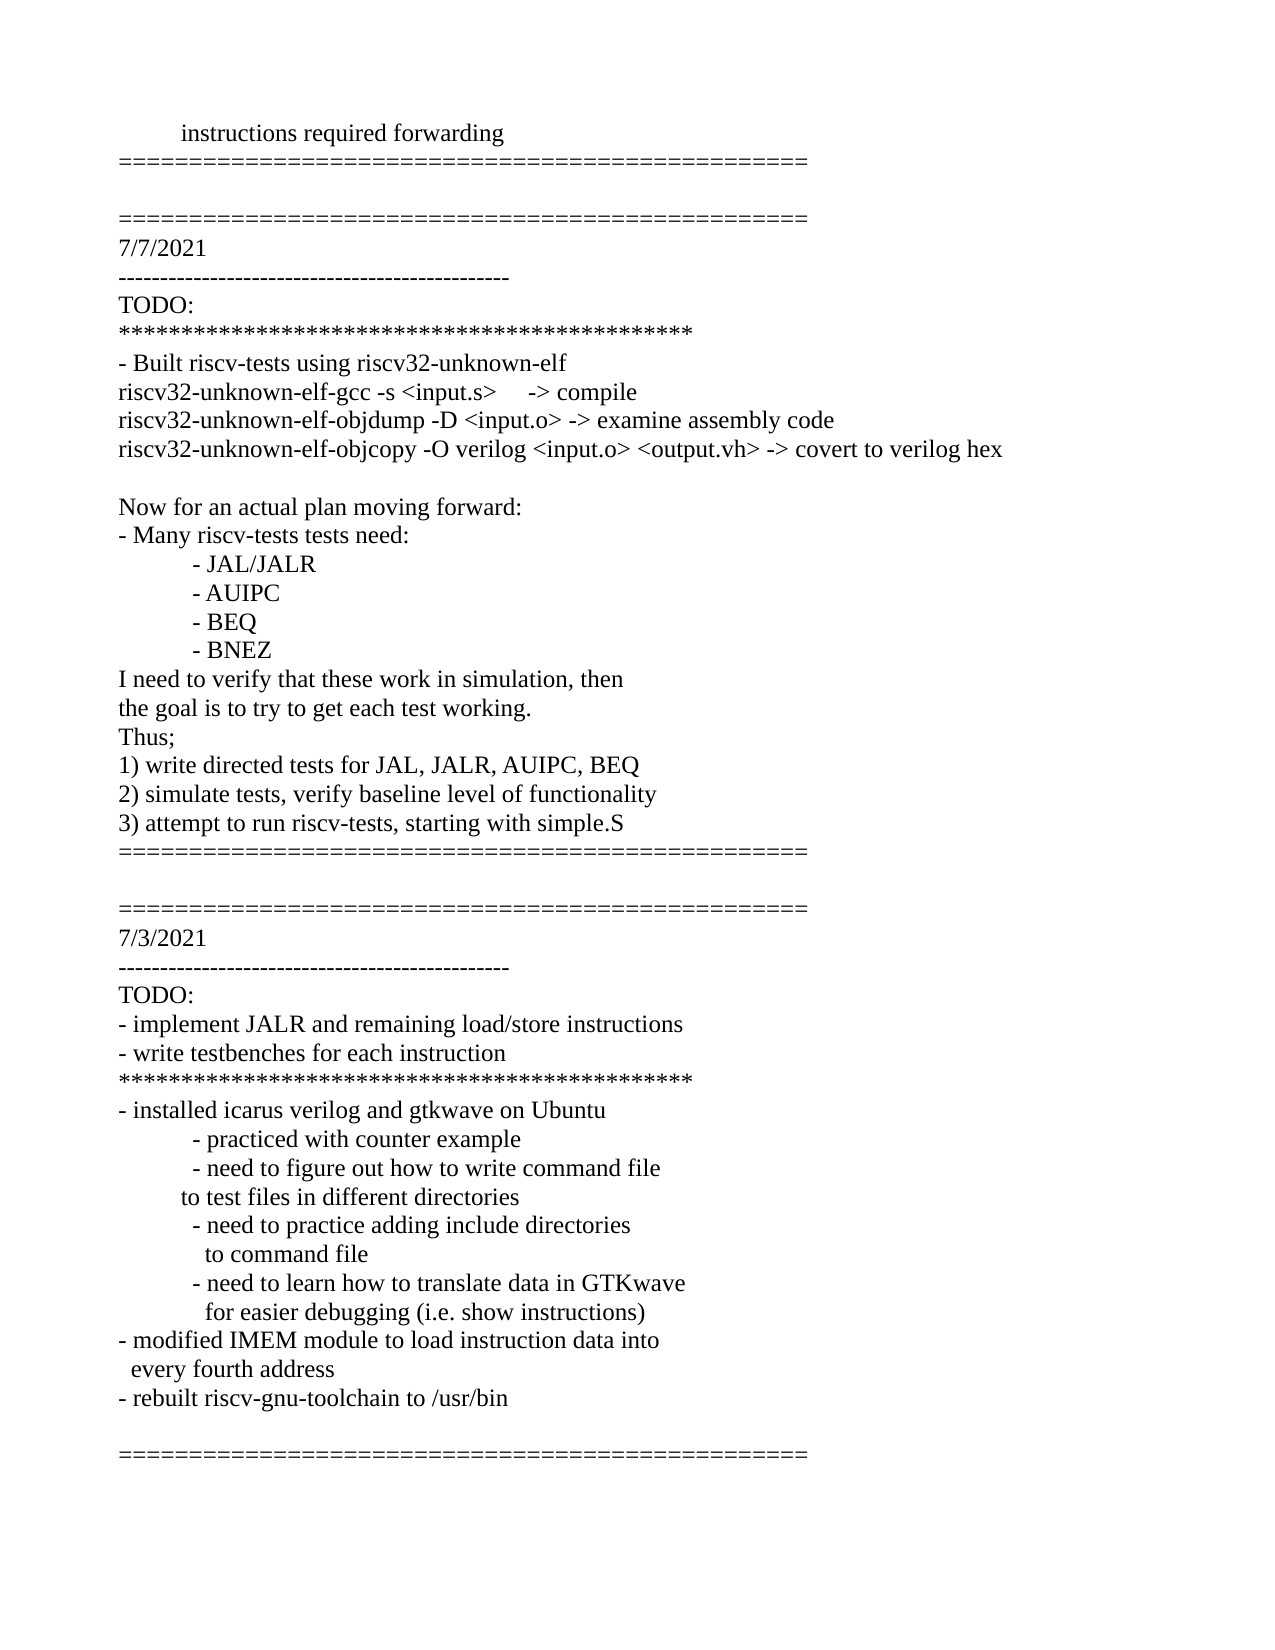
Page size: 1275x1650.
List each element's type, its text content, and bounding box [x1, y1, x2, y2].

text - modified IMEM module to load instruction data into [118, 1326, 1157, 1354]
text 2) simulate tests, verify baseline level of functionality [118, 779, 1157, 808]
text ----------------------------------------------- [118, 262, 1157, 291]
text ================================================= [118, 204, 1157, 233]
text to command file [118, 1239, 1157, 1268]
text 1) write directed tests for JAL, JALR, AUIPC, BEQ [118, 751, 1157, 779]
text riscv32-unknown-elf-objcopy -O verilog <input.o> <output.vh> -> covert to verilog hex [118, 434, 1157, 463]
text - implement JALR and remaining load/store instructions [118, 1009, 1157, 1038]
text ----------------------------------------------- [118, 952, 1157, 981]
text ================================================= [118, 837, 1157, 866]
text TODO: [118, 981, 1157, 1009]
text the goal is to try to get each test working. [118, 693, 1157, 722]
text - Built riscv-tests using riscv32-unknown-elf [118, 348, 1157, 377]
text Now for an actual plan moving forward: [118, 492, 1157, 521]
text - rebuilt riscv-gnu-toolchain to /usr/bin [118, 1383, 1157, 1412]
text Thus; [118, 722, 1157, 751]
text I need to verify that these work in simulation, then [118, 664, 1157, 693]
text - need to figure out how to write command file [118, 1153, 1157, 1182]
text for easier debugging (i.e. show instructions) [118, 1297, 1157, 1326]
text ================================================= [118, 894, 1157, 923]
text - need to learn how to translate data in GTKwave [118, 1268, 1157, 1297]
text - AUIPC [118, 578, 1157, 607]
text every fourth address [118, 1354, 1157, 1383]
text - Many riscv-tests tests need: [118, 521, 1157, 549]
text ********************************************** [118, 1067, 1157, 1096]
text - BNEZ [118, 636, 1157, 664]
text TODO: [118, 291, 1157, 319]
text riscv32-unknown-elf-objdump -D <input.o> -> examine assembly code [118, 406, 1157, 434]
text - practiced with counter example [118, 1124, 1157, 1153]
text to test files in different directories [118, 1182, 1157, 1211]
text 7/7/2021 [118, 233, 1157, 262]
text - JAL/JALR [118, 549, 1157, 578]
text - installed icarus verilog and gtkwave on Ubuntu [118, 1096, 1157, 1124]
text - write testbenches for each instruction [118, 1038, 1157, 1067]
text - BEQ [118, 607, 1157, 636]
text ================================================= [118, 1441, 1157, 1469]
text riscv32-unknown-elf-gcc -s <input.s> -> compile [118, 377, 1157, 406]
text 3) attempt to run riscv-tests, starting with simple.S [118, 808, 1157, 837]
text ================================================= [118, 147, 1157, 176]
text instructions required forwarding [118, 118, 1157, 147]
text - need to practice adding include directories [118, 1211, 1157, 1239]
text 7/3/2021 [118, 923, 1157, 952]
text ********************************************** [118, 319, 1157, 348]
